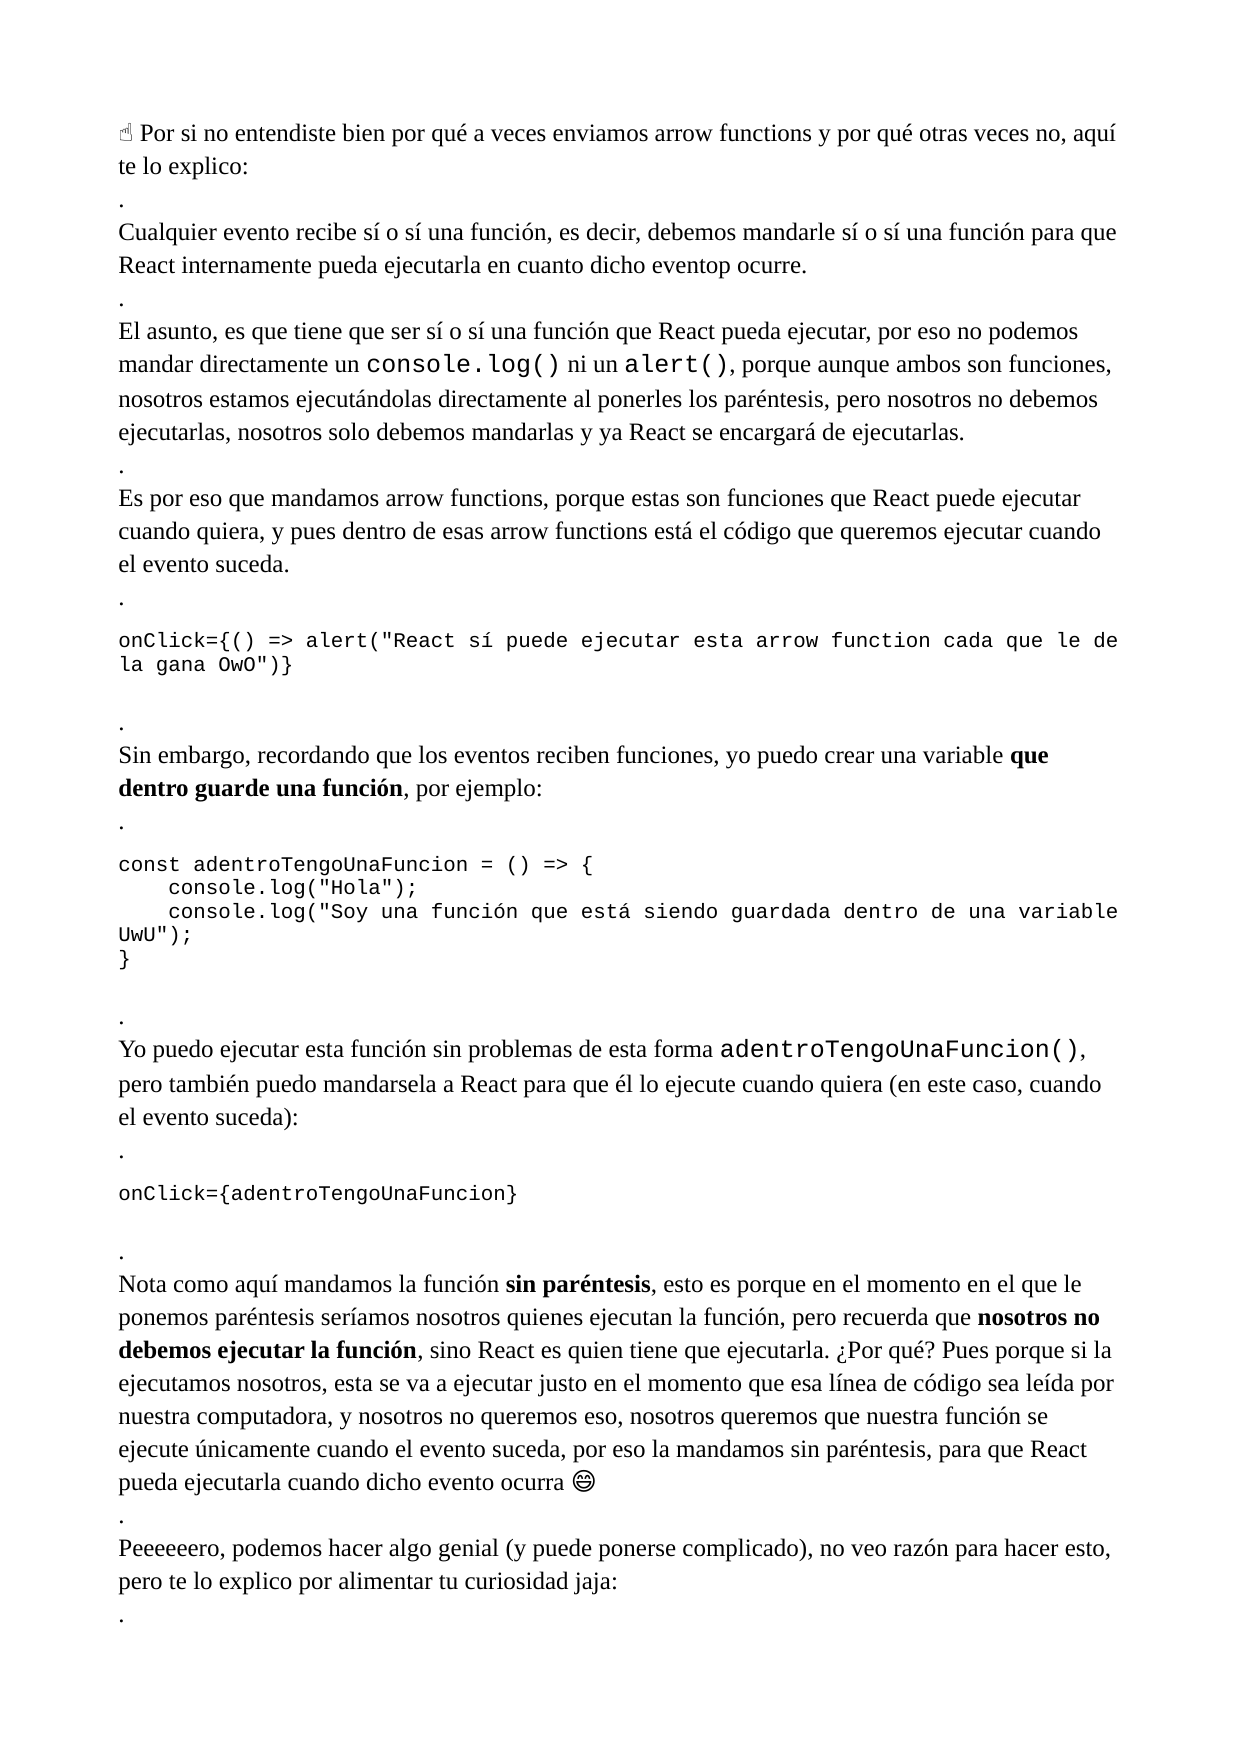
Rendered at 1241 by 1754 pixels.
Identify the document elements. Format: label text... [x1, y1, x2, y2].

text } [118, 948, 1122, 972]
text . Yo puedo ejecutar esta función sin problemas de esta forma adentroTengoUnaFuncion(), pero también puedo mandarsela a React para que él lo ejecute cuando quiera (en este caso, cuando el evento suceda): . [118, 1001, 1122, 1164]
text ☝ Por si no entendiste bien por qué a veces enviamos arrow functions y por qué otras veces no, aquí te lo explico: . Cualquier evento recibe sí o sí una función, es decir, debemos mandarle sí o sí una función para que React internamente pueda ejecutarla en cuanto dicho eventop ocurre. . El asunto, es que tiene que ser sí o sí una función que React pueda ejecutar, por eso no podemos mandar directamente un console.log() ni un alert(), porque aunque ambos son funciones, nosotros estamos ejecutándolas directamente al ponerles los paréntesis, pero nosotros no debemos ejecutarlas, nosotros solo debemos mandarlas y ya React se encargará de ejecutarlas. . Es por eso que mandamos arrow functions, porque estas son funciones que React puede ejecutar cuando quiera, y pues dentro de esas arrow functions está el código que queremos ejecutar cuando el evento suceda. . [118, 118, 1122, 611]
text onClick={() => alert("React sí puede ejecutar esta arrow function cada que le de la gana OwO")} [118, 630, 1122, 677]
text . Nota como aquí mandamos la función sin paréntesis, esto es porque en el momento en el que le ponemos paréntesis seríamos nosotros quienes ejecutan la función, pero recuerda que nosotros no debemos ejecutar la función, sino React es quien tiene que ejecutarla. ¿Por qué? Pues porque si la ejecutamos nosotros, esta se va a ejecutar justo en el momento que esa línea de código sea leída por nuestra computadora, y nosotros no queremos eso, nosotros queremos que nuestra función se ejecute únicamente cuando el evento suceda, por eso la mandamos sin paréntesis, para que React pueda ejecutarla cuando dicho evento ocurra 😄 . Peeeeeero, podemos hacer algo genial (y puede ponerse complicado), no veo razón para hacer esto, pero te lo explico por alimentar tu curiosidad jaja: . [118, 1236, 1122, 1628]
text const adentroTengoUnaFuncion = () => { [118, 853, 1122, 877]
text console.log("Soy una función que está siendo guardada dentro de una variable UwU"); [118, 901, 1122, 948]
text console.log("Hola"); [118, 877, 1122, 901]
text . Sin embargo, recordando que los eventos reciben funciones, yo puedo crear una variable que dentro guarde una función, por ejemplo: . [118, 707, 1122, 835]
text onClick={adentroTengoUnaFuncion} [118, 1183, 1122, 1207]
